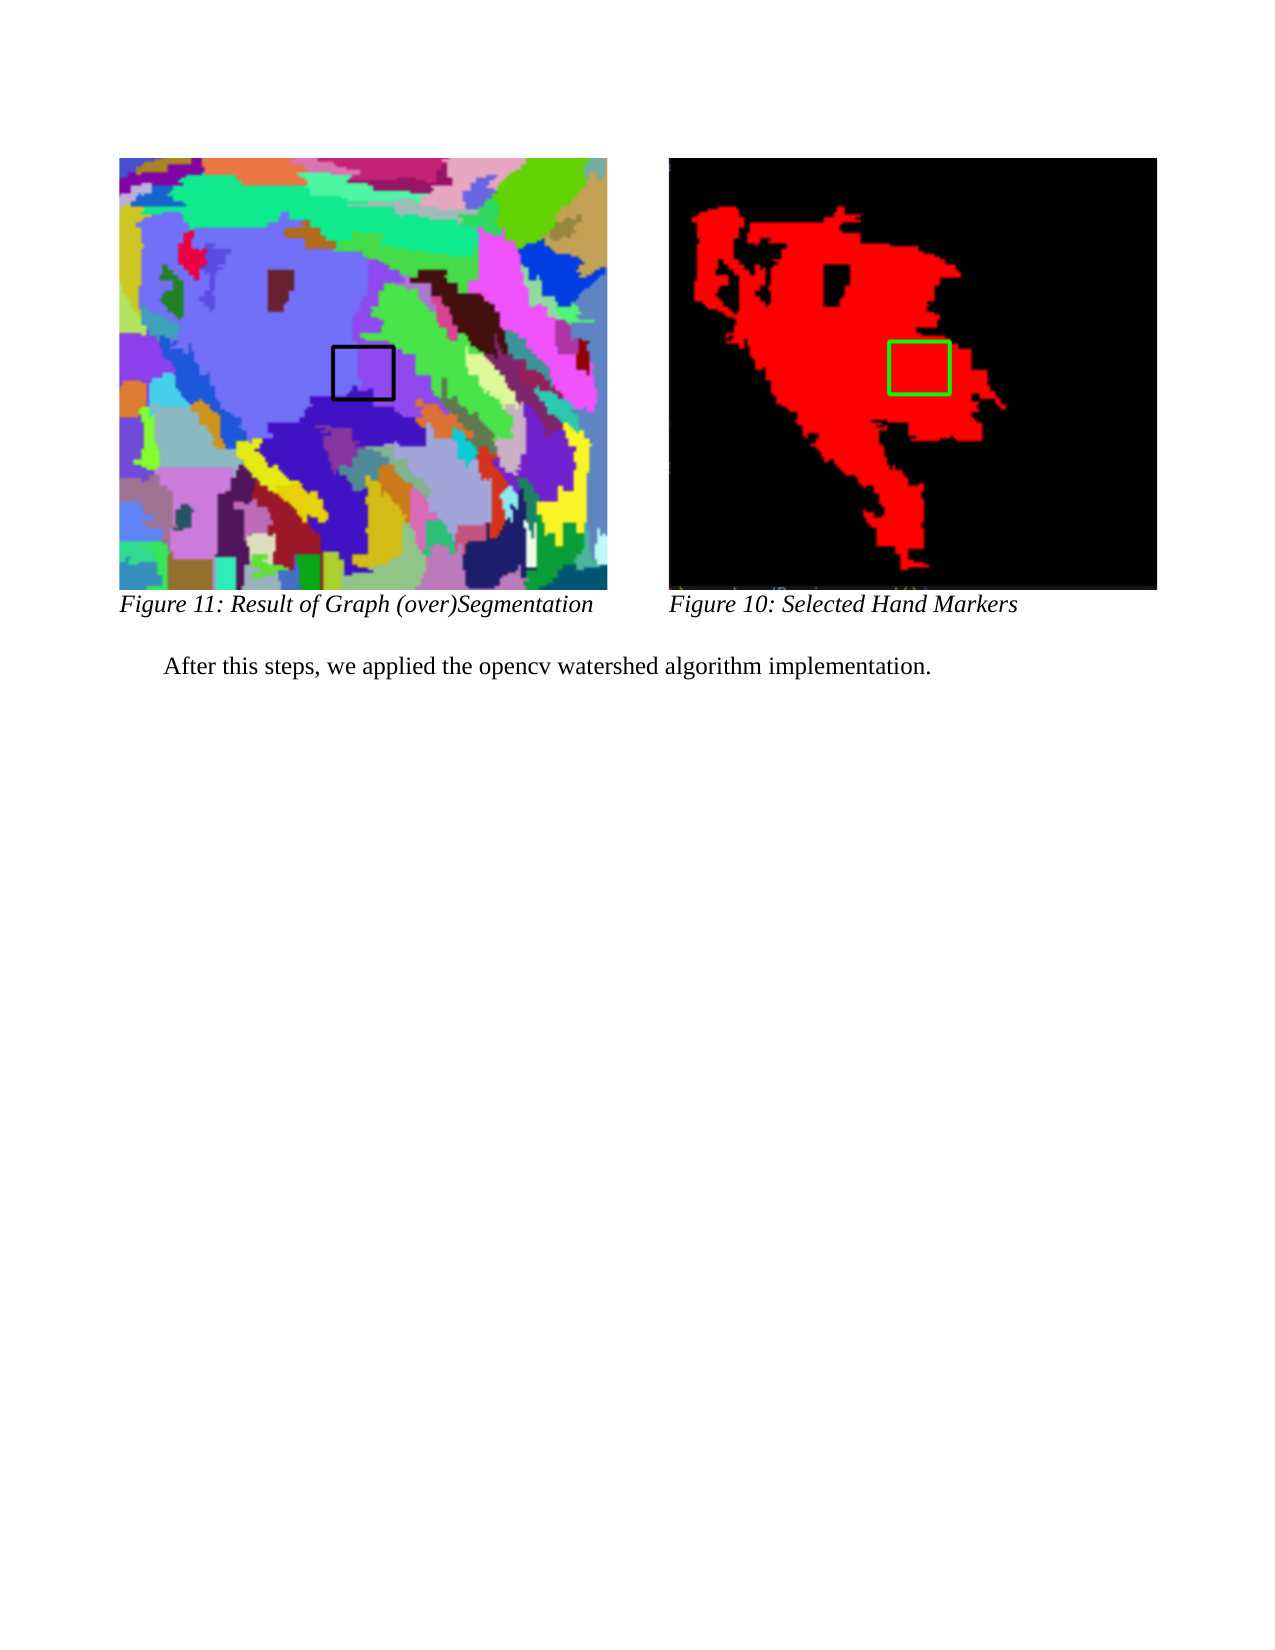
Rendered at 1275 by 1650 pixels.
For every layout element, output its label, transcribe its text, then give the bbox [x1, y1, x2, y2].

text Figure 10: Selected Hand Markers [669, 590, 1157, 618]
text Figure 11: Result of Graph (over)Segmentation [119, 590, 607, 618]
picture [119, 158, 608, 590]
picture [668, 158, 1158, 590]
text After this steps, we applied the opencv watershed algorithm implementation. [118, 651, 1157, 680]
